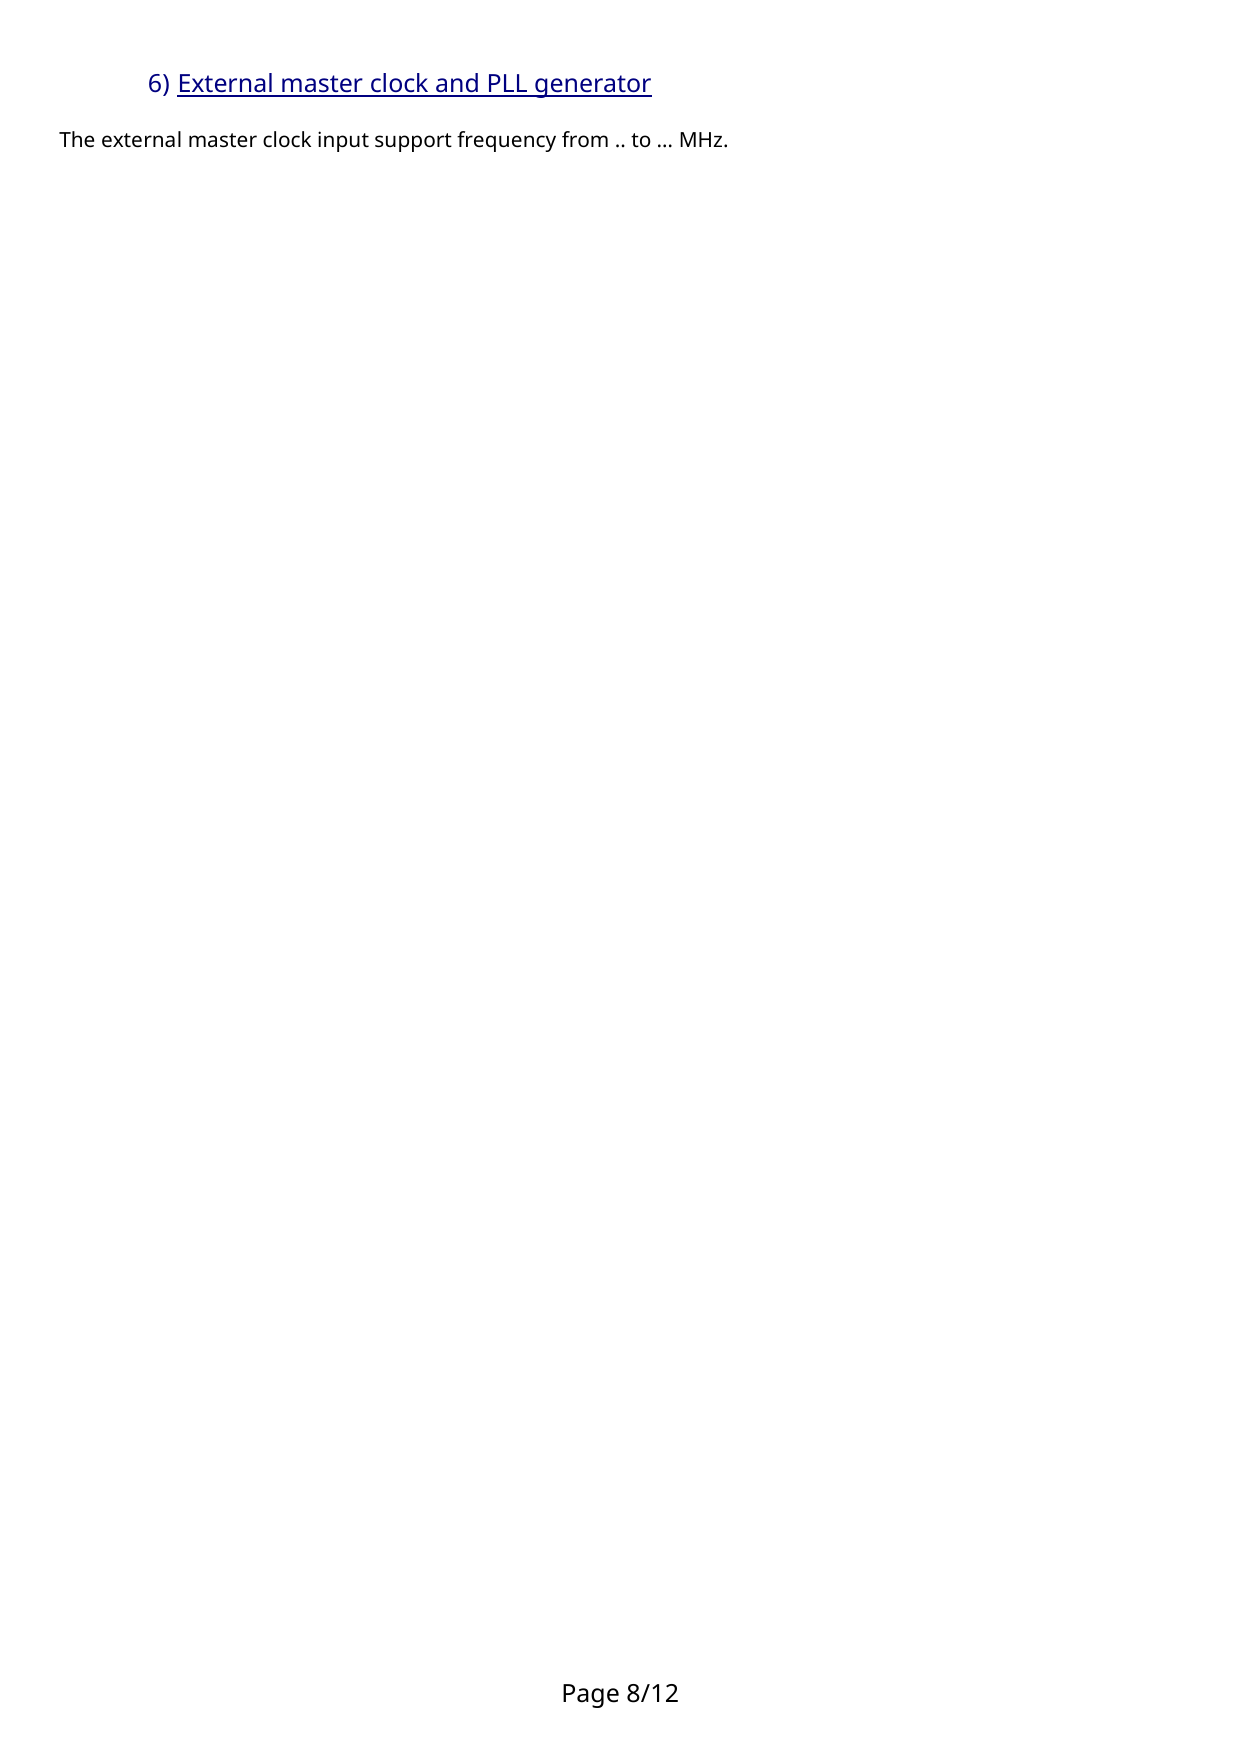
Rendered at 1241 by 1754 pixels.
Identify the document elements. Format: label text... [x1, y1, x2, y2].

subtitle External master clock and PLL generator [148, 66, 1181, 100]
text The external master clock input support frequency from .. to … MHz. [59, 125, 1177, 182]
